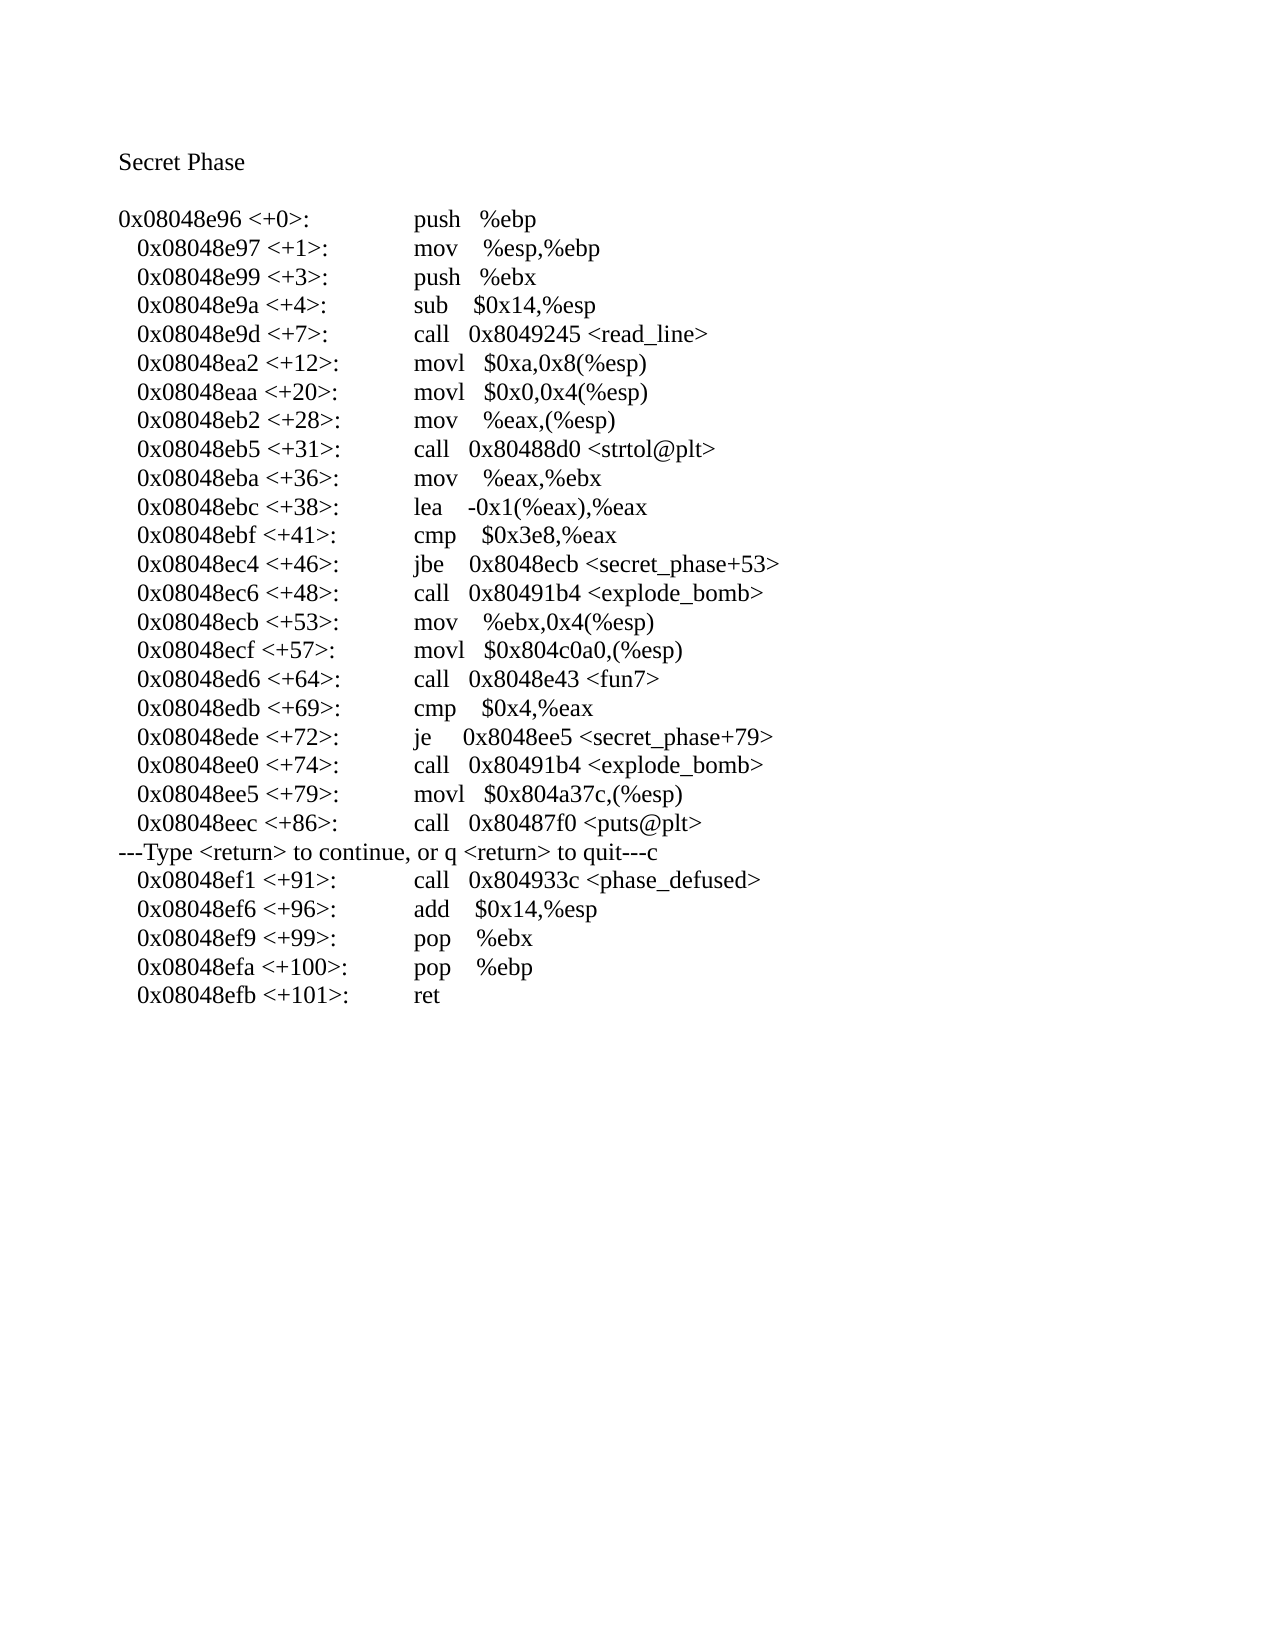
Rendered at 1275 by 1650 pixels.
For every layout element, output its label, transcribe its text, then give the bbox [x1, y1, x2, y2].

text 0x08048ebf <+41>: cmp $0x3e8,%eax [118, 521, 1157, 549]
text 0x08048ecb <+53>: mov %ebx,0x4(%esp) [118, 607, 1157, 636]
text 0x08048ec4 <+46>: jbe 0x8048ecb <secret_phase+53> [118, 549, 1157, 578]
text 0x08048eba <+36>: mov %eax,%ebx [118, 463, 1157, 492]
text 0x08048e9d <+7>: call 0x8049245 <read_line> [118, 319, 1157, 348]
text 0x08048ef9 <+99>: pop %ebx [118, 923, 1157, 952]
text 0x08048efa <+100>: pop %ebp [118, 952, 1157, 981]
text 0x08048eaa <+20>: movl $0x0,0x4(%esp) [118, 377, 1157, 406]
text 0x08048edb <+69>: cmp $0x4,%eax [118, 693, 1157, 722]
text 0x08048ecf <+57>: movl $0x804c0a0,(%esp) [118, 636, 1157, 664]
text Secret Phase [118, 147, 1157, 176]
text 0x08048ebc <+38>: lea -0x1(%eax),%eax [118, 492, 1157, 521]
text 0x08048eb2 <+28>: mov %eax,(%esp) [118, 406, 1157, 434]
text 0x08048ed6 <+64>: call 0x8048e43 <fun7> [118, 664, 1157, 693]
text 0x08048ede <+72>: je 0x8048ee5 <secret_phase+79> [118, 722, 1157, 751]
text 0x08048e9a <+4>: sub $0x14,%esp [118, 291, 1157, 319]
text 0x08048ea2 <+12>: movl $0xa,0x8(%esp) [118, 348, 1157, 377]
text 0x08048eb5 <+31>: call 0x80488d0 <strtol@plt> [118, 434, 1157, 463]
text 0x08048ef6 <+96>: add $0x14,%esp [118, 894, 1157, 923]
text 0x08048ec6 <+48>: call 0x80491b4 <explode_bomb> [118, 578, 1157, 607]
text 0x08048ee5 <+79>: movl $0x804a37c,(%esp) [118, 779, 1157, 808]
text 0x08048eec <+86>: call 0x80487f0 <puts@plt> [118, 808, 1157, 837]
text 0x08048ee0 <+74>: call 0x80491b4 <explode_bomb> [118, 751, 1157, 779]
text 0x08048efb <+101>: ret [118, 981, 1157, 1009]
text ---Type <return> to continue, or q <return> to quit---c [118, 837, 1157, 866]
text 0x08048e99 <+3>: push %ebx [118, 262, 1157, 291]
text 0x08048e96 <+0>: push %ebp [118, 204, 1157, 233]
text 0x08048ef1 <+91>: call 0x804933c <phase_defused> [118, 866, 1157, 894]
text 0x08048e97 <+1>: mov %esp,%ebp [118, 233, 1157, 262]
